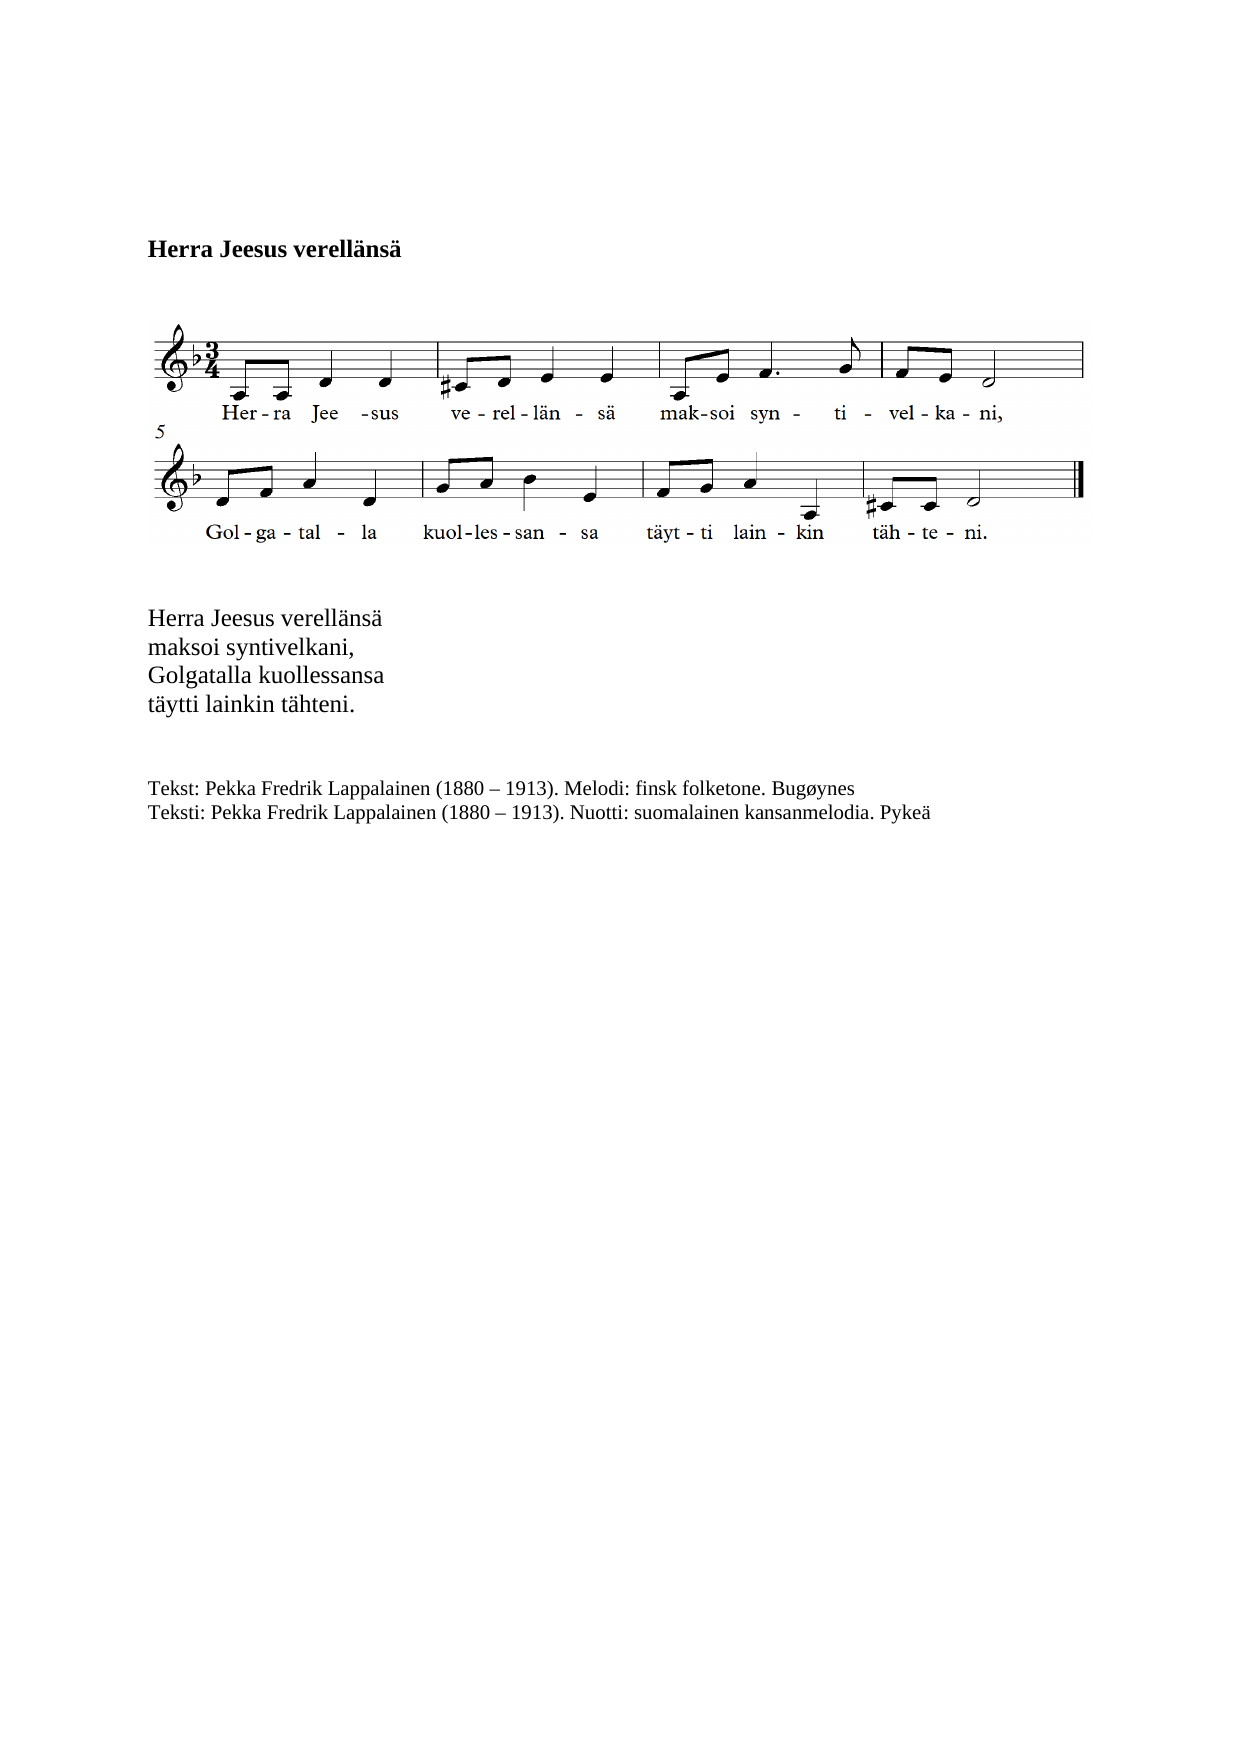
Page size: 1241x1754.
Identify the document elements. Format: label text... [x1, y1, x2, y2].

subtitle Herra Jeesus verellänsä [148, 603, 1093, 632]
text maksoi syntivelkani, [148, 632, 1093, 661]
text Teksti: Pekka Fredrik Lappalainen (1880 – 1913). Nuotti: suomalainen kansanmelodia. Pykeä [148, 799, 1093, 824]
text Golgatalla kuollessansa [148, 661, 1093, 689]
text täytti lainkin tähteni. [148, 689, 1093, 718]
subtitle Tekst: Pekka Fredrik Lappalainen (1880 – 1913). Melodi: finsk folketone. Bugøynes [148, 776, 1093, 799]
picture [147, 320, 1093, 546]
subtitle Herra Jeesus verellänsä [148, 234, 1093, 263]
